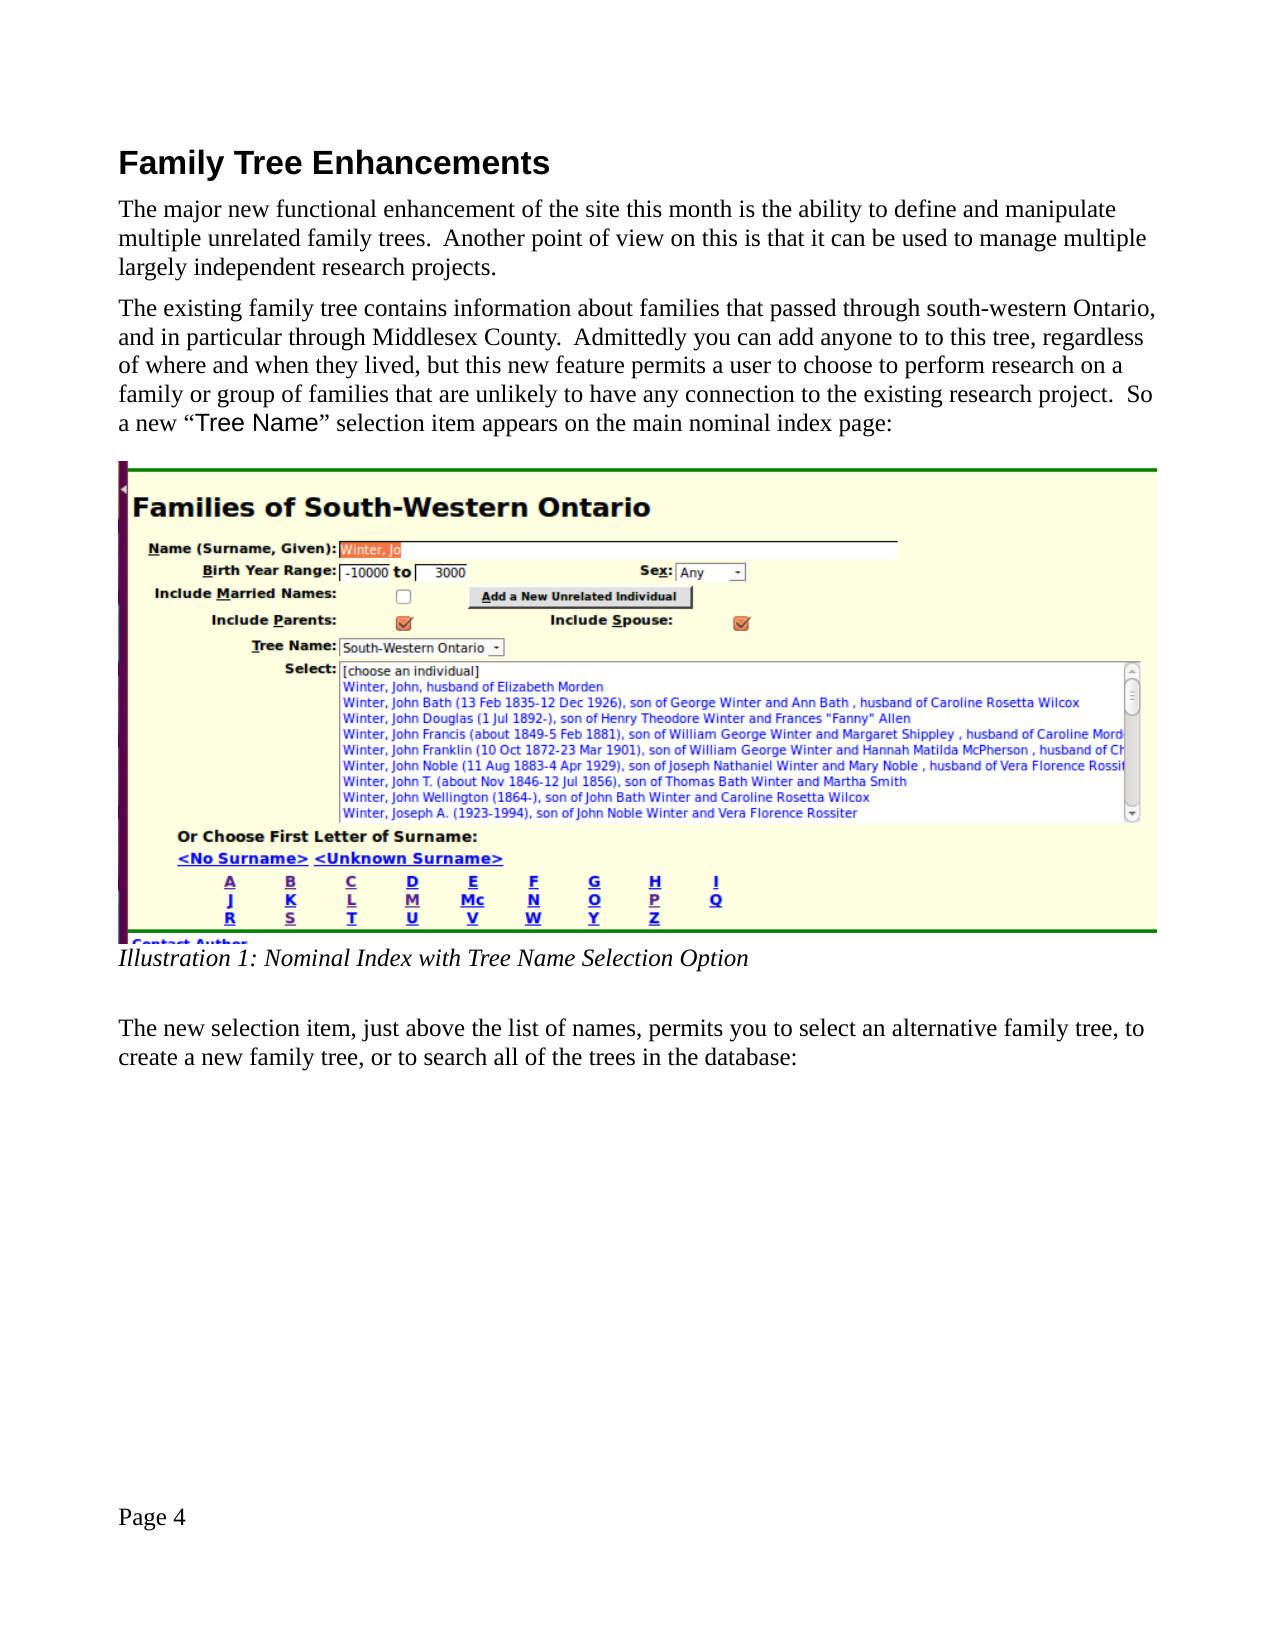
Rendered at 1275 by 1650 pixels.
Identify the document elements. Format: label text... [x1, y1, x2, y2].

text The new selection item, just above the list of names, permits you to select an alternative family tree, to create a new family tree, or to search all of the trees in the database: [118, 1013, 1157, 1071]
subtitle Family Tree Enhancements [118, 143, 1157, 182]
text The existing family tree contains information about families that passed through south-western Ontario, and in particular through Middlesex County. Admittedly you can add anyone to to this tree, regardless of where and when they lived, but this new feature permits a user to choose to perform research on a family or group of families that are unlikely to have any connection to the existing research project. So a new “Tree Name” selection item appears on the main nominal index page: [118, 293, 1157, 437]
text Illustration 1: Nominal Index with Tree Name Selection Option [118, 944, 1157, 972]
picture [118, 461, 1157, 944]
text The major new functional enhancement of the site this month is the ability to define and manipulate multiple unrelated family trees. Another point of view on this is that it can be used to manage multiple largely independent research projects. [118, 194, 1157, 281]
